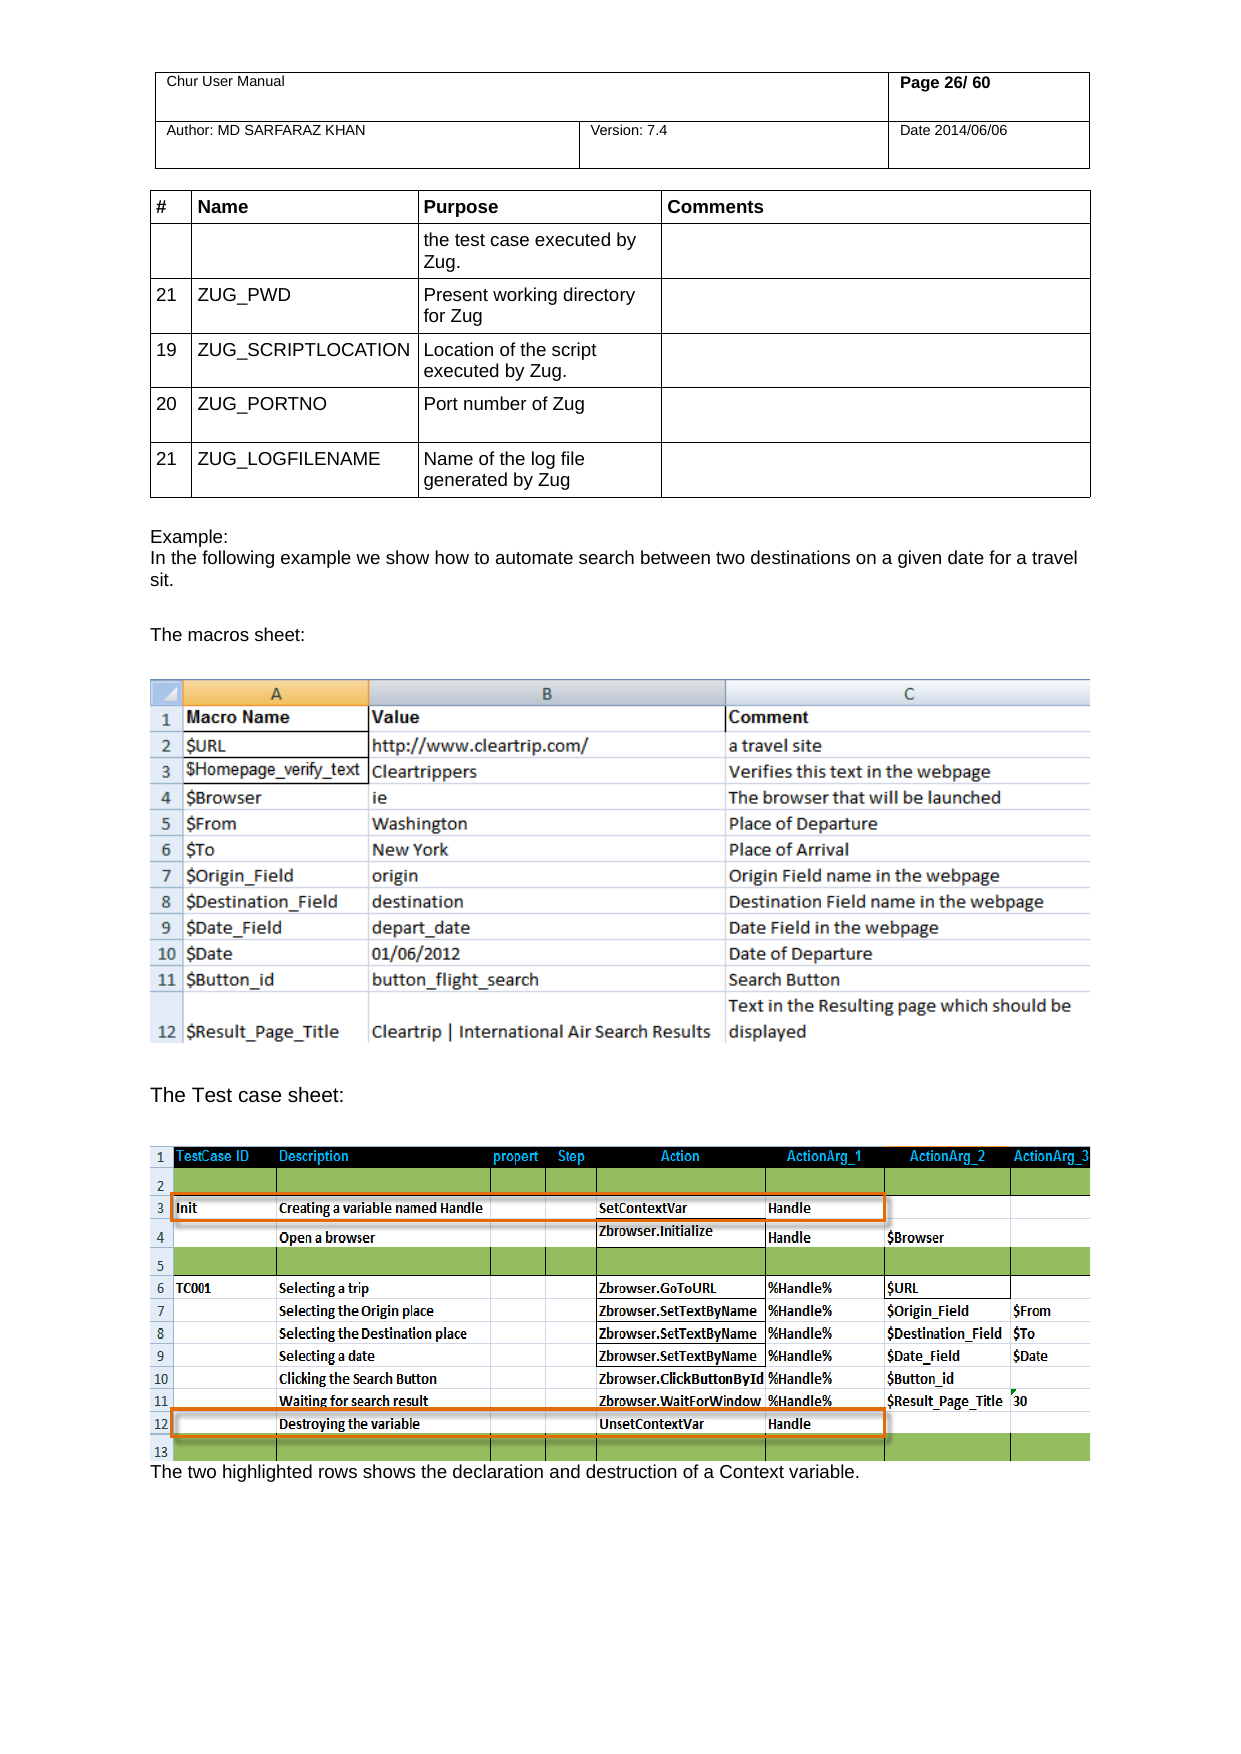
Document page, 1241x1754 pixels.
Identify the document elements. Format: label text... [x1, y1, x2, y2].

table_cell [192, 224, 418, 278]
table_header Purpose [419, 191, 661, 223]
table_cell 21 [151, 443, 191, 497]
table_cell ZUG_LOGFILENAME [192, 443, 418, 497]
table_cell [151, 224, 191, 278]
picture [150, 679, 1091, 1043]
table_cell [662, 334, 1090, 387]
table_cell [662, 443, 1090, 497]
text The two highlighted rows shows the declaration and destruction of a Context variable. [150, 1461, 1090, 1482]
table_cell [662, 388, 1090, 442]
table_cell Name of the log file generated by Zug [419, 443, 661, 497]
table_cell 20 [151, 388, 191, 442]
table_cell 21 [151, 279, 191, 332]
table_cell ZUG_PORTNO [192, 388, 418, 442]
table_cell Location of the script executed by Zug. [419, 334, 661, 387]
text The macros sheet: [150, 624, 1090, 646]
table_cell ZUG_PWD [192, 279, 418, 332]
picture [150, 1146, 1091, 1461]
table_cell ZUG_SCRIPTLOCATION [192, 334, 418, 387]
text Example: [150, 525, 1090, 547]
table_cell the test case executed by Zug. [419, 224, 661, 278]
table_header # [151, 191, 191, 223]
table_cell Port number of Zug [419, 388, 661, 442]
table_cell 19 [151, 334, 191, 387]
table_cell [662, 279, 1090, 332]
table_header Name [192, 191, 418, 223]
table_cell Present working directory for Zug [419, 279, 661, 332]
text In the following example we show how to automate search between two destinations on a given date for a travel sit. [150, 547, 1090, 590]
text The Test case sheet: [150, 1082, 1090, 1106]
table_cell [662, 224, 1090, 278]
table_header Comments [662, 191, 1090, 223]
